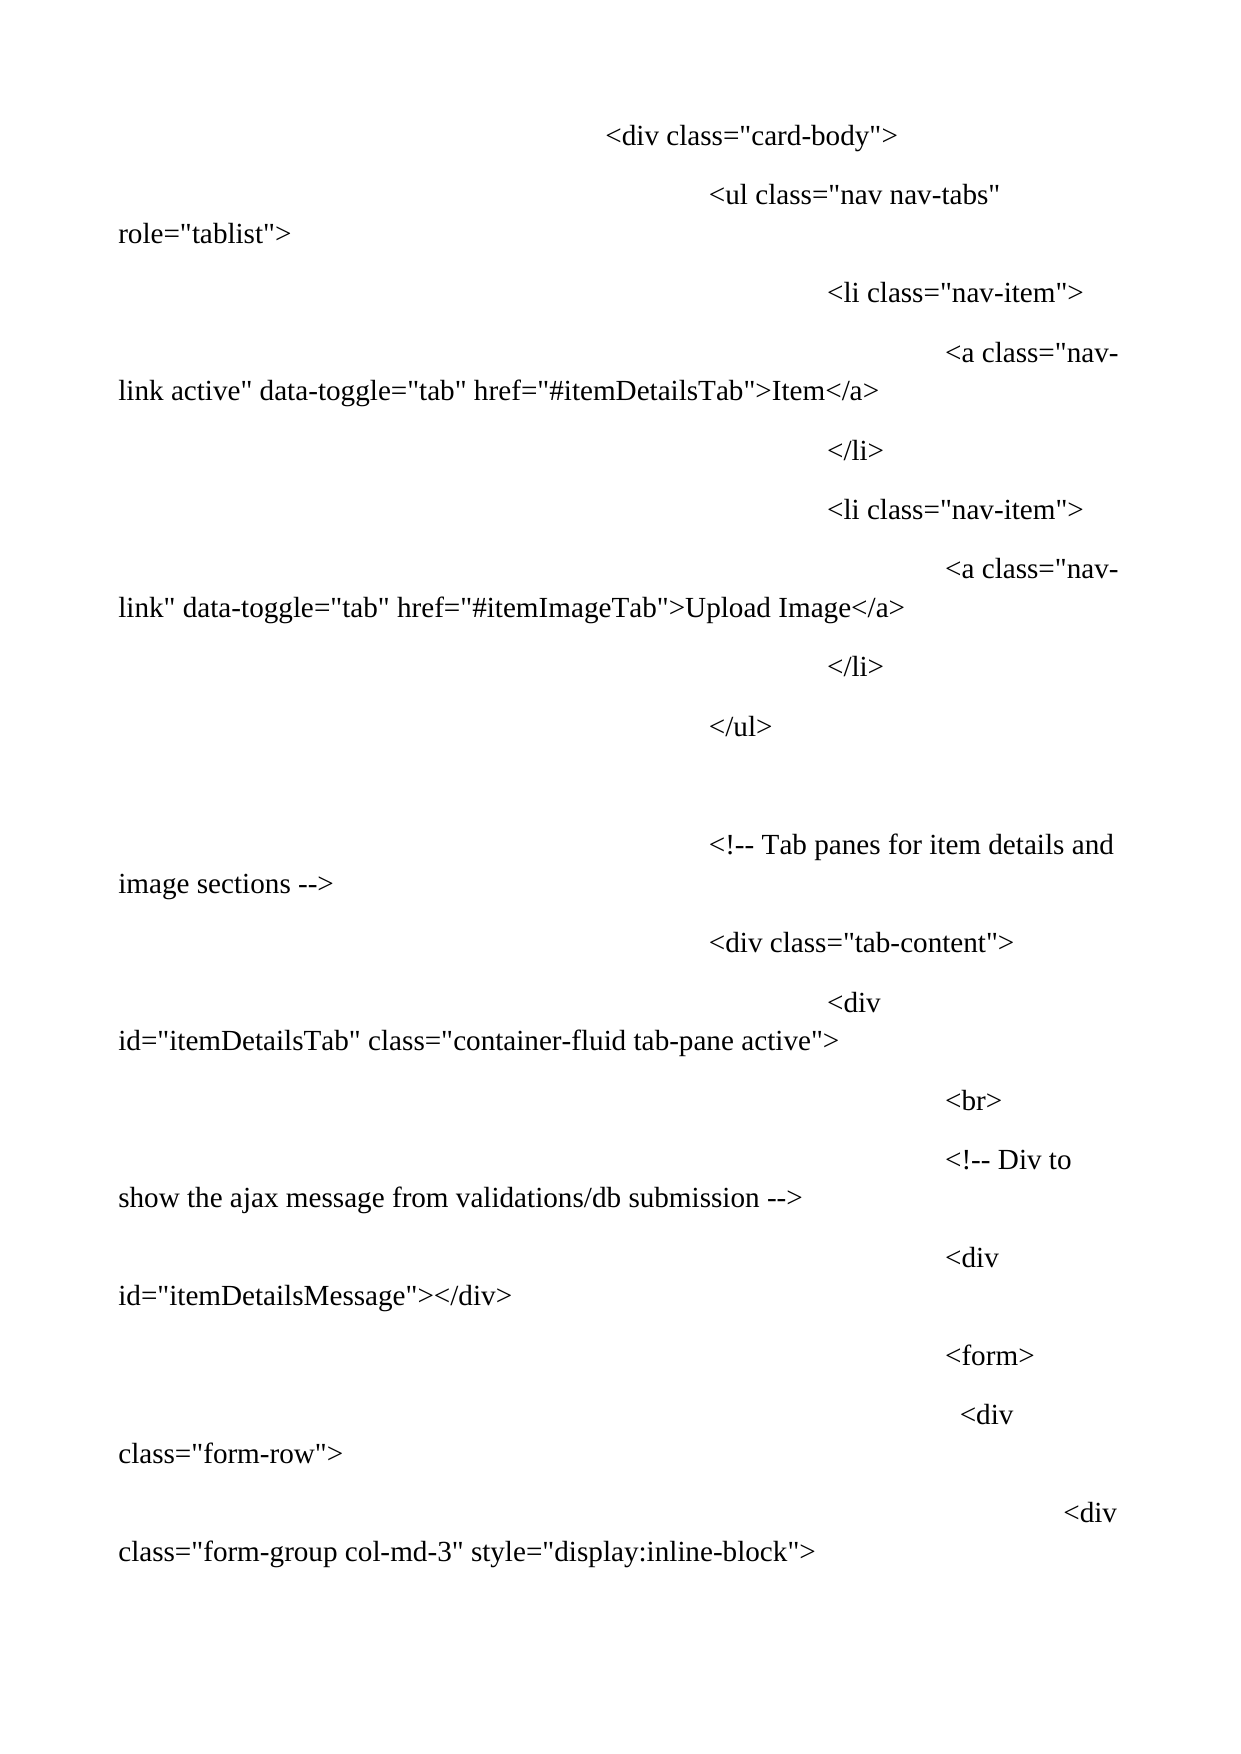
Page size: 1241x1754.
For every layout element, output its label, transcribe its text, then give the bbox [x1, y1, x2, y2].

text </ul> [118, 709, 1122, 742]
text <a class="nav-link" data-toggle="tab" href="#itemImageTab">Upload Image</a> [118, 551, 1122, 623]
text <li class="nav-item"> [118, 492, 1122, 526]
text <!-- Tab panes for item details and image sections --> [118, 827, 1122, 899]
text </li> [118, 433, 1122, 466]
text [118, 1593, 1122, 1627]
text <a class="nav-link active" data-toggle="tab" href="#itemDetailsTab">Item</a> [118, 335, 1122, 407]
text <form> [118, 1338, 1122, 1371]
text <div id="itemDetailsMessage"></div> [118, 1240, 1122, 1312]
text </li> [118, 649, 1122, 683]
text <div id="itemDetailsTab" class="container-fluid tab-pane active"> [118, 985, 1122, 1057]
text <div class="card-body"> [118, 118, 1122, 152]
text <ul class="nav nav-tabs" role="tablist"> [118, 177, 1122, 249]
text <!-- Div to show the ajax message from validations/db submission --> [118, 1142, 1122, 1214]
text <div class="tab-content"> [118, 925, 1122, 959]
text <div class="form-group col-md-3" style="display:inline-block"> [118, 1495, 1122, 1567]
text <br> [118, 1083, 1122, 1116]
text <li class="nav-item"> [118, 275, 1122, 309]
text <div class="form-row"> [118, 1397, 1122, 1469]
